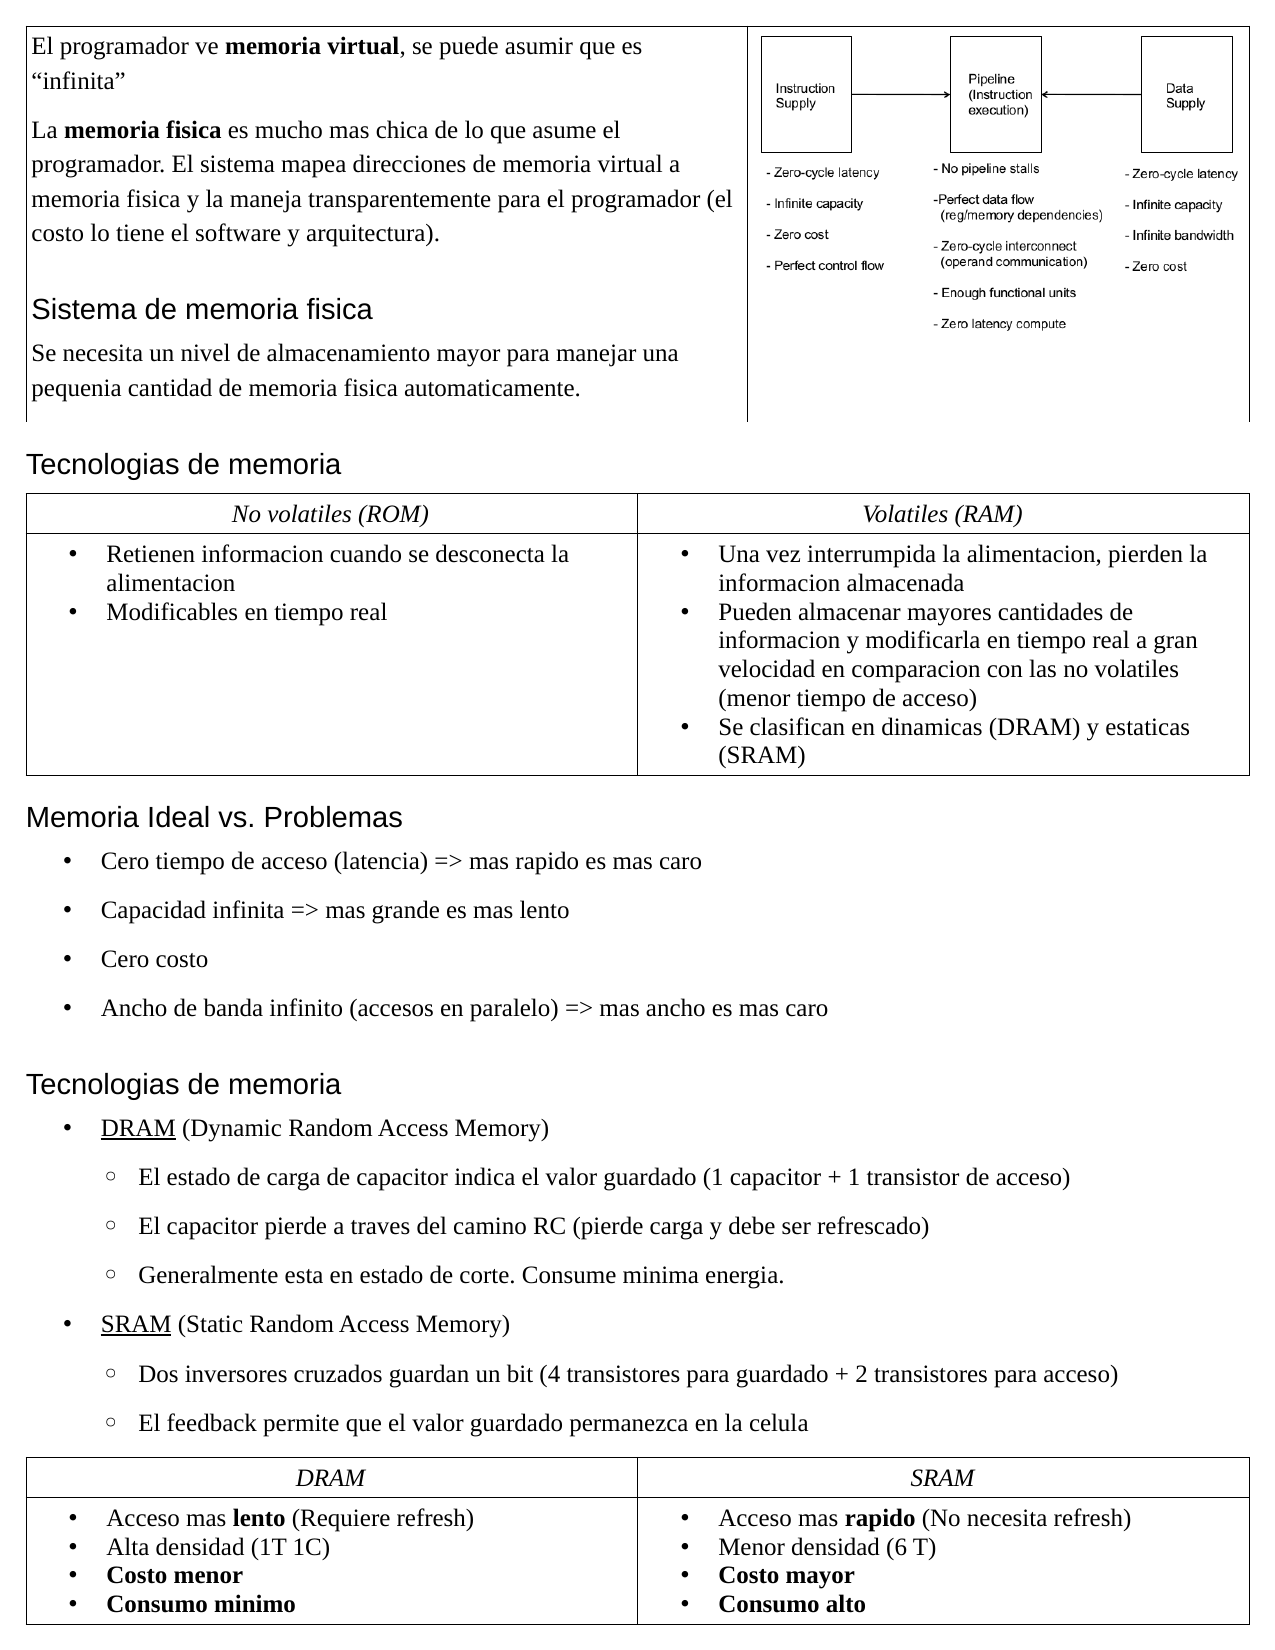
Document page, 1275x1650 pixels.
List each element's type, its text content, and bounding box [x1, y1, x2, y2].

list Cero costo [63, 944, 1249, 973]
list El feedback permite que el valor guardado permanezca en la celula [101, 1408, 1249, 1436]
table_cell Acceso mas rapido (No necesita refresh) Menor densidad (6 T) Costo mayor Consumo alto Baja capacidad de almacenamiento Manufactura compatible con el proceso logico (no capacitor) [638, 1498, 1249, 1624]
table_cell Acceso mas lento (Requiere refresh) Alta densidad (1T 1C) Costo menor Consumo minimo Alta capacidad de almacenamiento Requiere poner un capacitor y logica juntas [27, 1498, 637, 1624]
list El estado de carga de capacitor indica el valor guardado (1 capacitor + 1 transistor de acceso) [101, 1162, 1249, 1191]
table_header DRAM [27, 1458, 637, 1497]
table_header SRAM [638, 1458, 1249, 1497]
list Dos inversores cruzados guardan un bit (4 transistores para guardado + 2 transistores para acceso) [101, 1359, 1249, 1387]
picture [756, 31, 1241, 331]
list El capacitor pierde a traves del camino RC (pierde carga y debe ser refrescado) [101, 1211, 1249, 1240]
list Cero tiempo de acceso (latencia) => mas rapido es mas caro [63, 846, 1249, 875]
table_cell Retienen informacion cuando se desconecta la alimentacion Modificables en tiempo real [27, 534, 637, 775]
subtitle Tecnologias de memoria [26, 1067, 1249, 1101]
list Generalmente esta en estado de corte. Consume minima energia. [101, 1261, 1249, 1289]
list DRAM (Dynamic Random Access Memory) [63, 1113, 1249, 1142]
table_header El programador ve memoria virtual, se puede asumir que es “infinita” La memoria fisica es mucho mas chica de lo que asume el programador. El sistema mapea direcciones de memoria virtual a memoria fisica y la maneja transparentemente para el programador (el costo lo tiene el software y arquitectura). Sistema de memoria fisica Se necesita un nivel de almacenamiento mayor para manejar una pequenia cantidad de memoria fisica automaticamente. [27, 27, 747, 422]
subtitle Tecnologias de memoria [26, 447, 1249, 481]
table_header Volatiles (RAM) [638, 494, 1249, 533]
subtitle Memoria Ideal vs. Problemas [26, 800, 1249, 833]
list SRAM (Static Random Access Memory) [63, 1309, 1249, 1338]
list Ancho de banda infinito (accesos en paralelo) => mas ancho es mas caro [63, 993, 1249, 1022]
table_header [748, 27, 1249, 422]
table_header No volatiles (ROM) [27, 494, 637, 533]
table_cell Una vez interrumpida la alimentacion, pierden la informacion almacenada Pueden almacenar mayores cantidades de informacion y modificarla en tiempo real a gran velocidad en comparacion con las no volatiles (menor tiempo de acceso) Se clasifican en dinamicas (DRAM) y estaticas (SRAM) [638, 534, 1249, 775]
list Capacidad infinita => mas grande es mas lento [63, 895, 1249, 924]
